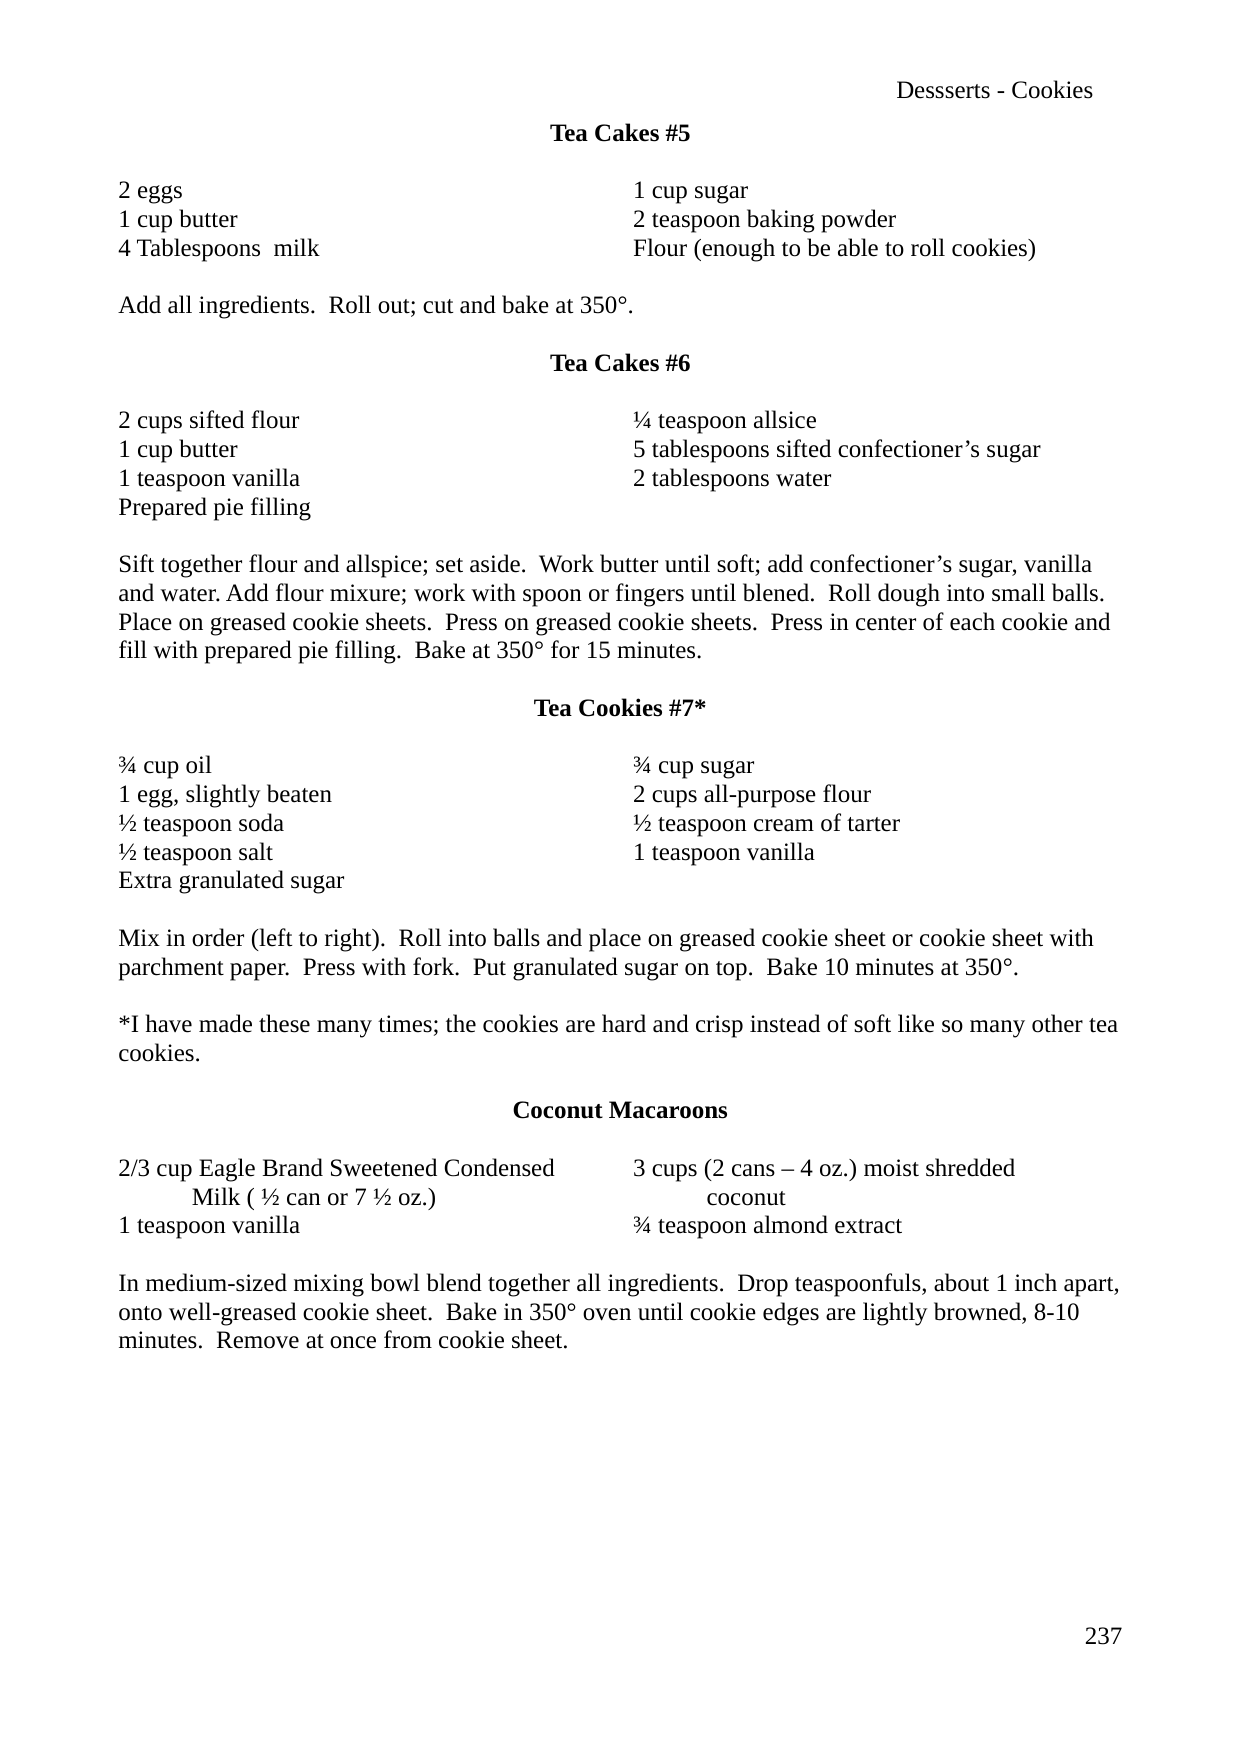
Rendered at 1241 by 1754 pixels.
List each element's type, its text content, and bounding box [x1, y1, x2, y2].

text 2 eggs 1 cup sugar [118, 176, 1122, 204]
text ¾ cup oil ¾ cup sugar [118, 751, 1122, 779]
text 4 Tablespoons milk Flour (enough to be able to roll cookies) [118, 233, 1122, 262]
text 1 cup butter 5 tablespoons sifted confectioner’s sugar [118, 434, 1122, 463]
text 1 teaspoon vanilla 2 tablespoons water [118, 463, 1122, 492]
text *I have made these many times; the cookies are hard and crisp instead of soft like so many other tea cookies. [118, 1009, 1122, 1067]
text Coconut Macaroons [118, 1096, 1122, 1124]
text Add all ingredients. Roll out; cut and bake at 350°. [118, 291, 1122, 319]
text Extra granulated sugar [118, 866, 1122, 894]
text Tea Cakes #6 [118, 348, 1122, 377]
text ½ teaspoon soda ½ teaspoon cream of tarter [118, 808, 1122, 837]
text In medium-sized mixing bowl blend together all ingredients. Drop teaspoonfuls, about 1 inch apart, onto well-greased cookie sheet. Bake in 350° oven until cookie edges are lightly browned, 8-10 minutes. Remove at once from cookie sheet. [118, 1268, 1122, 1354]
text 1 cup butter 2 teaspoon baking powder [118, 204, 1122, 233]
text 1 teaspoon vanilla ¾ teaspoon almond extract [118, 1211, 1122, 1239]
text Sift together flour and allspice; set aside. Work butter until soft; add confectioner’s sugar, vanilla and water. Add flour mixure; work with spoon or fingers until blened. Roll dough into small balls. Place on greased cookie sheets. Press on greased cookie sheets. Press in center of each cookie and fill with prepared pie filling. Bake at 350° for 15 minutes. [118, 549, 1122, 664]
text 2/3 cup Eagle Brand Sweetened Condensed 3 cups (2 cans – 4 oz.) moist shredded [118, 1153, 1122, 1182]
text Prepared pie filling [118, 492, 1122, 521]
text 1 egg, slightly beaten 2 cups all-purpose flour [118, 779, 1122, 808]
text 2 cups sifted flour ¼ teaspoon allsice [118, 406, 1122, 434]
text Tea Cakes #5 [118, 118, 1122, 147]
text Tea Cookies #7* [118, 693, 1122, 722]
text Mix in order (left to right). Roll into balls and place on greased cookie sheet or cookie sheet with parchment paper. Press with fork. Put granulated sugar on top. Bake 10 minutes at 350°. [118, 923, 1122, 981]
text ½ teaspoon salt 1 teaspoon vanilla [118, 837, 1122, 866]
text Milk ( ½ can or 7 ½ oz.) coconut [118, 1182, 1122, 1211]
